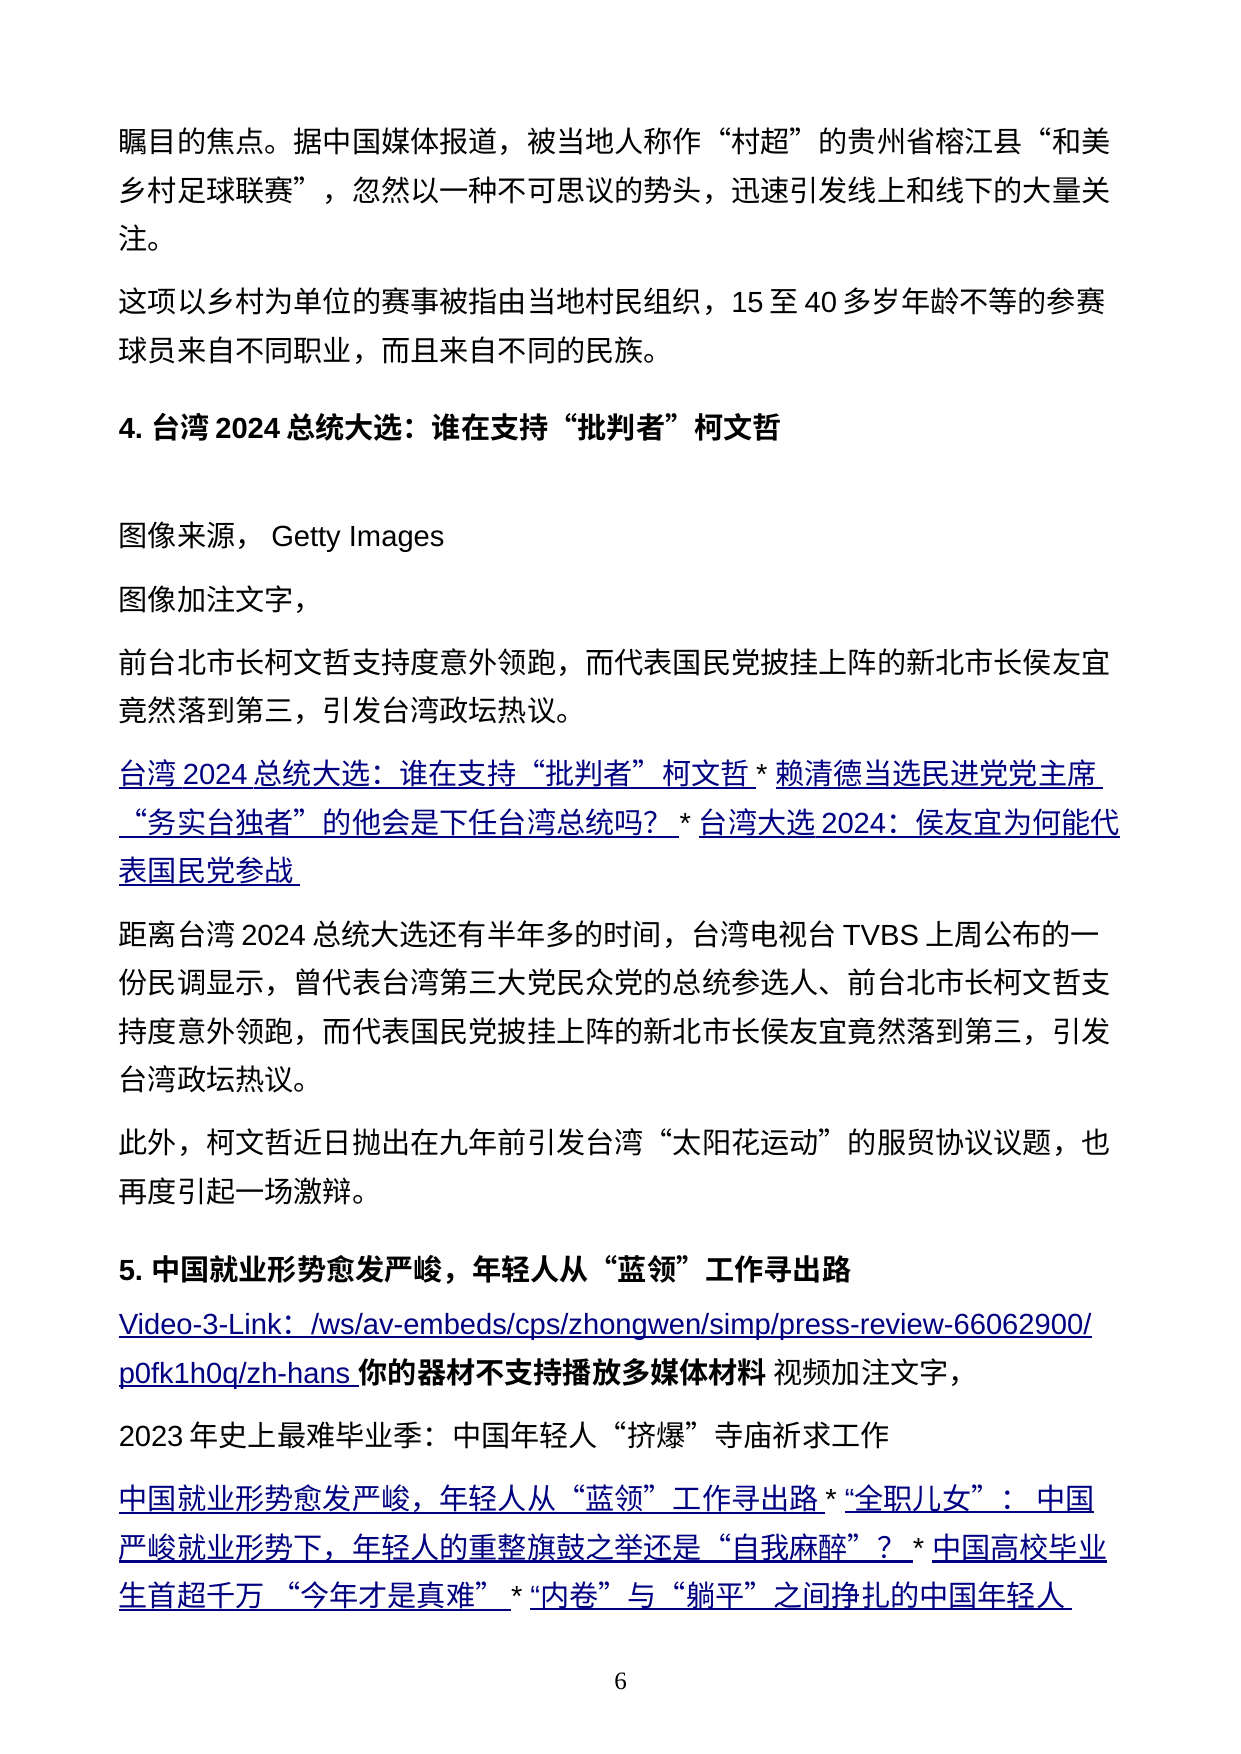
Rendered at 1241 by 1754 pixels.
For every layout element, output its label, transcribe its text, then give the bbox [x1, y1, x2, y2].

subtitle 5. 中国就业形势愈发严峻，年轻人从“蓝领”工作寻出路 [118, 1246, 1122, 1288]
text Video-3-Link：/ws/av-embeds/cps/zhongwen/simp/press-review-66062900/p0fk1h0q/zh-hans 你的器材不支持播放多媒体材料 视频加注文字， [118, 1301, 1122, 1392]
text 中国就业形势愈发严峻，年轻人从“蓝领”工作寻出路 * “全职儿女”： 中国严峻就业形势下，年轻人的重整旗鼓之举还是“自我麻醉”？ * 中国高校毕业生首超千万 “今年才是真难” * “内卷”与“躺平”之间挣扎的中国年轻人 [118, 1476, 1122, 1615]
text 台湾2024总统大选：谁在支持“批判者”柯文哲 * 赖清德当选民进党党主席 “务实台独者”的他会是下任台湾总统吗？ * 台湾大选2024：侯友宜为何能代表国民党参战 [118, 751, 1122, 890]
text 这项以乡村为单位的赛事被指由当地村民组织，15至40多岁年龄不等的参赛球员来自不同职业，而且来自不同的民族。 [118, 279, 1122, 369]
subtitle 4. 台湾2024总统大选：谁在支持“批判者”柯文哲 [118, 405, 1122, 447]
text 图像加注文字， [118, 576, 1122, 618]
text 2023年史上最难毕业季：中国年轻人“挤爆”寺庙祈求工作 [118, 1412, 1122, 1455]
text 此外，柯文哲近日抛出在九年前引发台湾“太阳花运动”的服贸协议议题，也再度引起一场激辩。 [118, 1120, 1122, 1211]
text 距离台湾2024总统大选还有半年多的时间，台湾电视台TVBS上周公布的一份民调显示，曾代表台湾第三大党民众党的总统参选人、前台北市长柯文哲支持度意外领跑，而代表国民党披挂上阵的新北市长侯友宜竟然落到第三，引发台湾政坛热议。 [118, 911, 1122, 1099]
text 图像来源， Getty Images [118, 513, 1122, 555]
text 瞩目的焦点。据中国媒体报道，被当地人称作“村超”的贵州省榕江县“和美乡村足球联赛”，忽然以一种不可思议的势头，迅速引发线上和线下的大量关注。 [118, 118, 1122, 258]
text 前台北市长柯文哲支持度意外领跑，而代表国民党披挂上阵的新北市长侯友宜竟然落到第三，引发台湾政坛热议。 [118, 639, 1122, 730]
